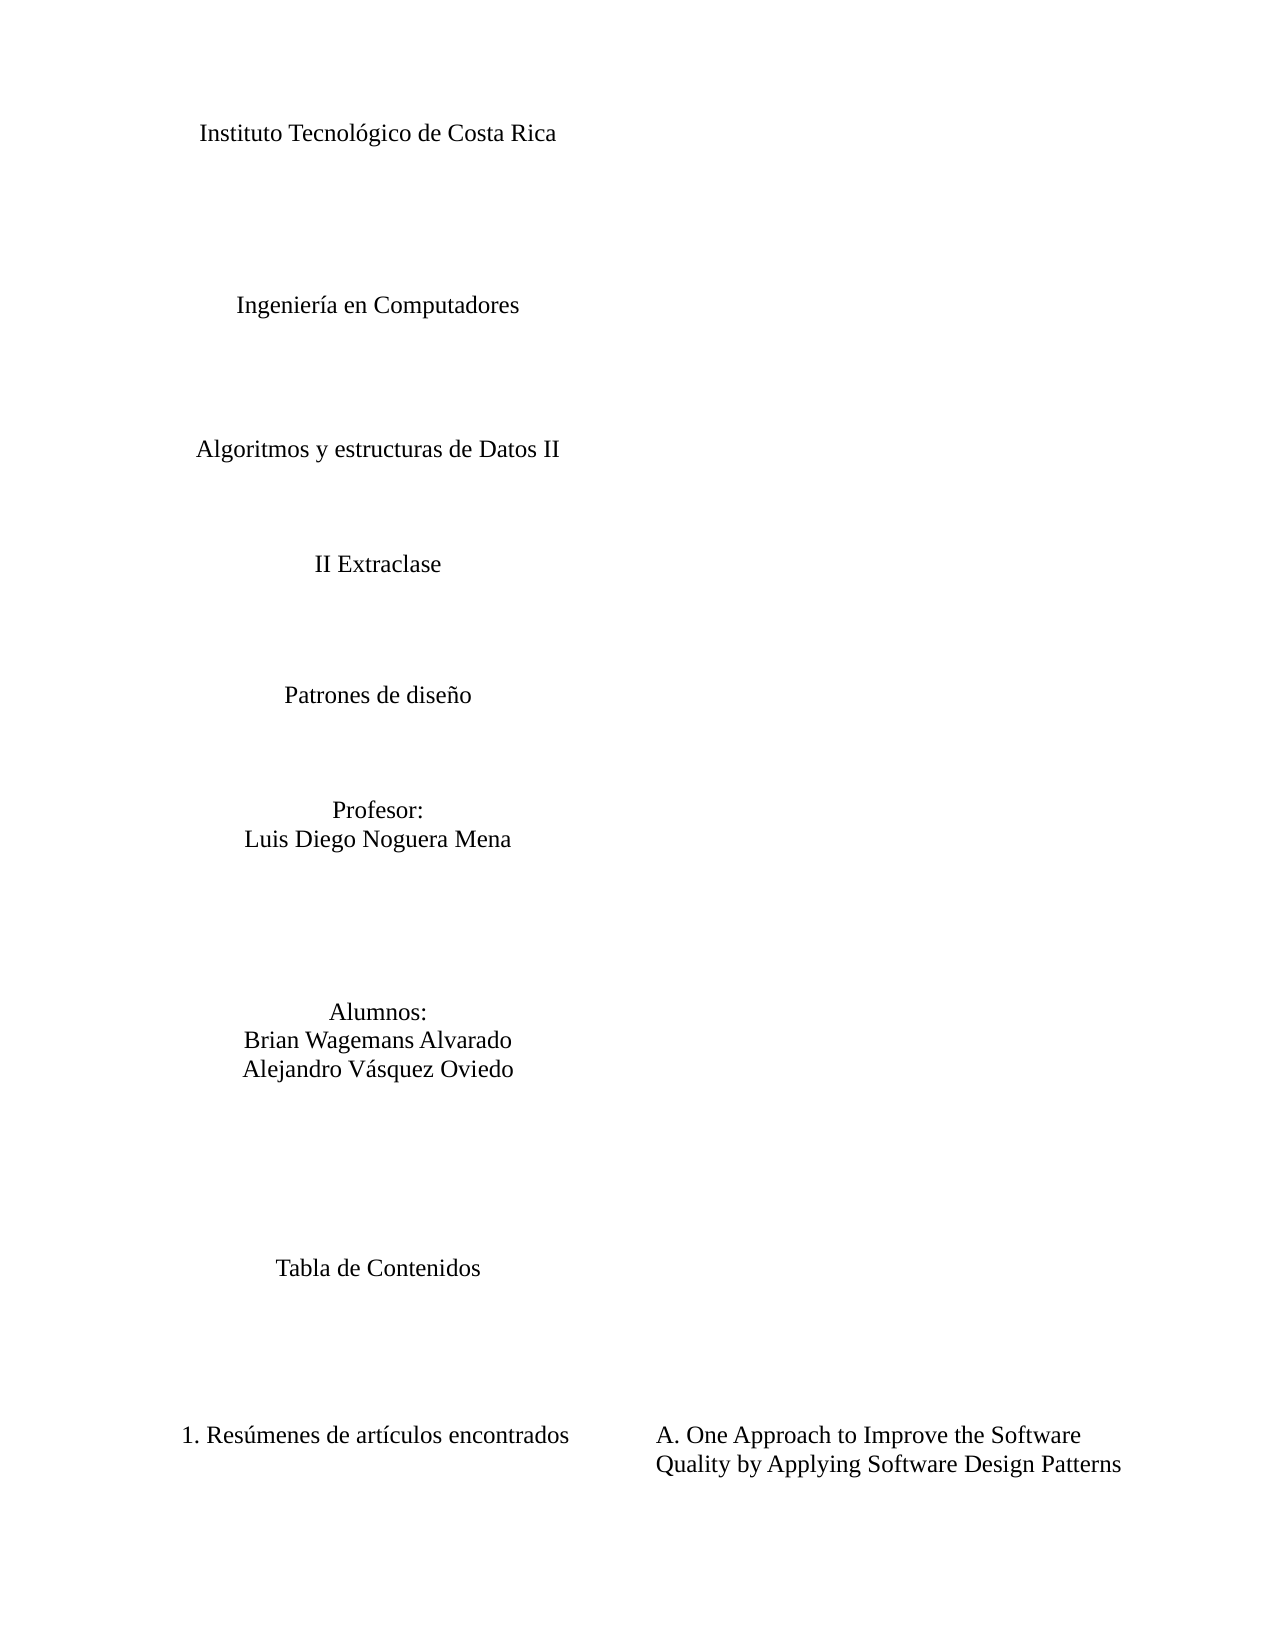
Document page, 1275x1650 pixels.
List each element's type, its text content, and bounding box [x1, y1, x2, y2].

text Alejandro Vásquez Oviedo [118, 1054, 637, 1083]
text Patrones de diseño [118, 680, 637, 709]
text Alumnos: Brian Wagemans Alvarado [118, 997, 637, 1054]
text II Extraclase [118, 549, 637, 578]
text Tabla de Contenidos [118, 1253, 637, 1282]
text 1. Resúmenes de artículos encontrados [118, 1420, 632, 1449]
text Profesor: Luis Diego Noguera Mena [118, 795, 637, 853]
text Instituto Tecnológico de Costa Rica [118, 118, 637, 147]
text A. One Approach to Improve the Software Quality by Applying Software Design Patterns [656, 1420, 1157, 1477]
text Algoritmos y estructuras de Datos II [118, 434, 637, 463]
text Ingeniería en Computadores [118, 291, 637, 319]
